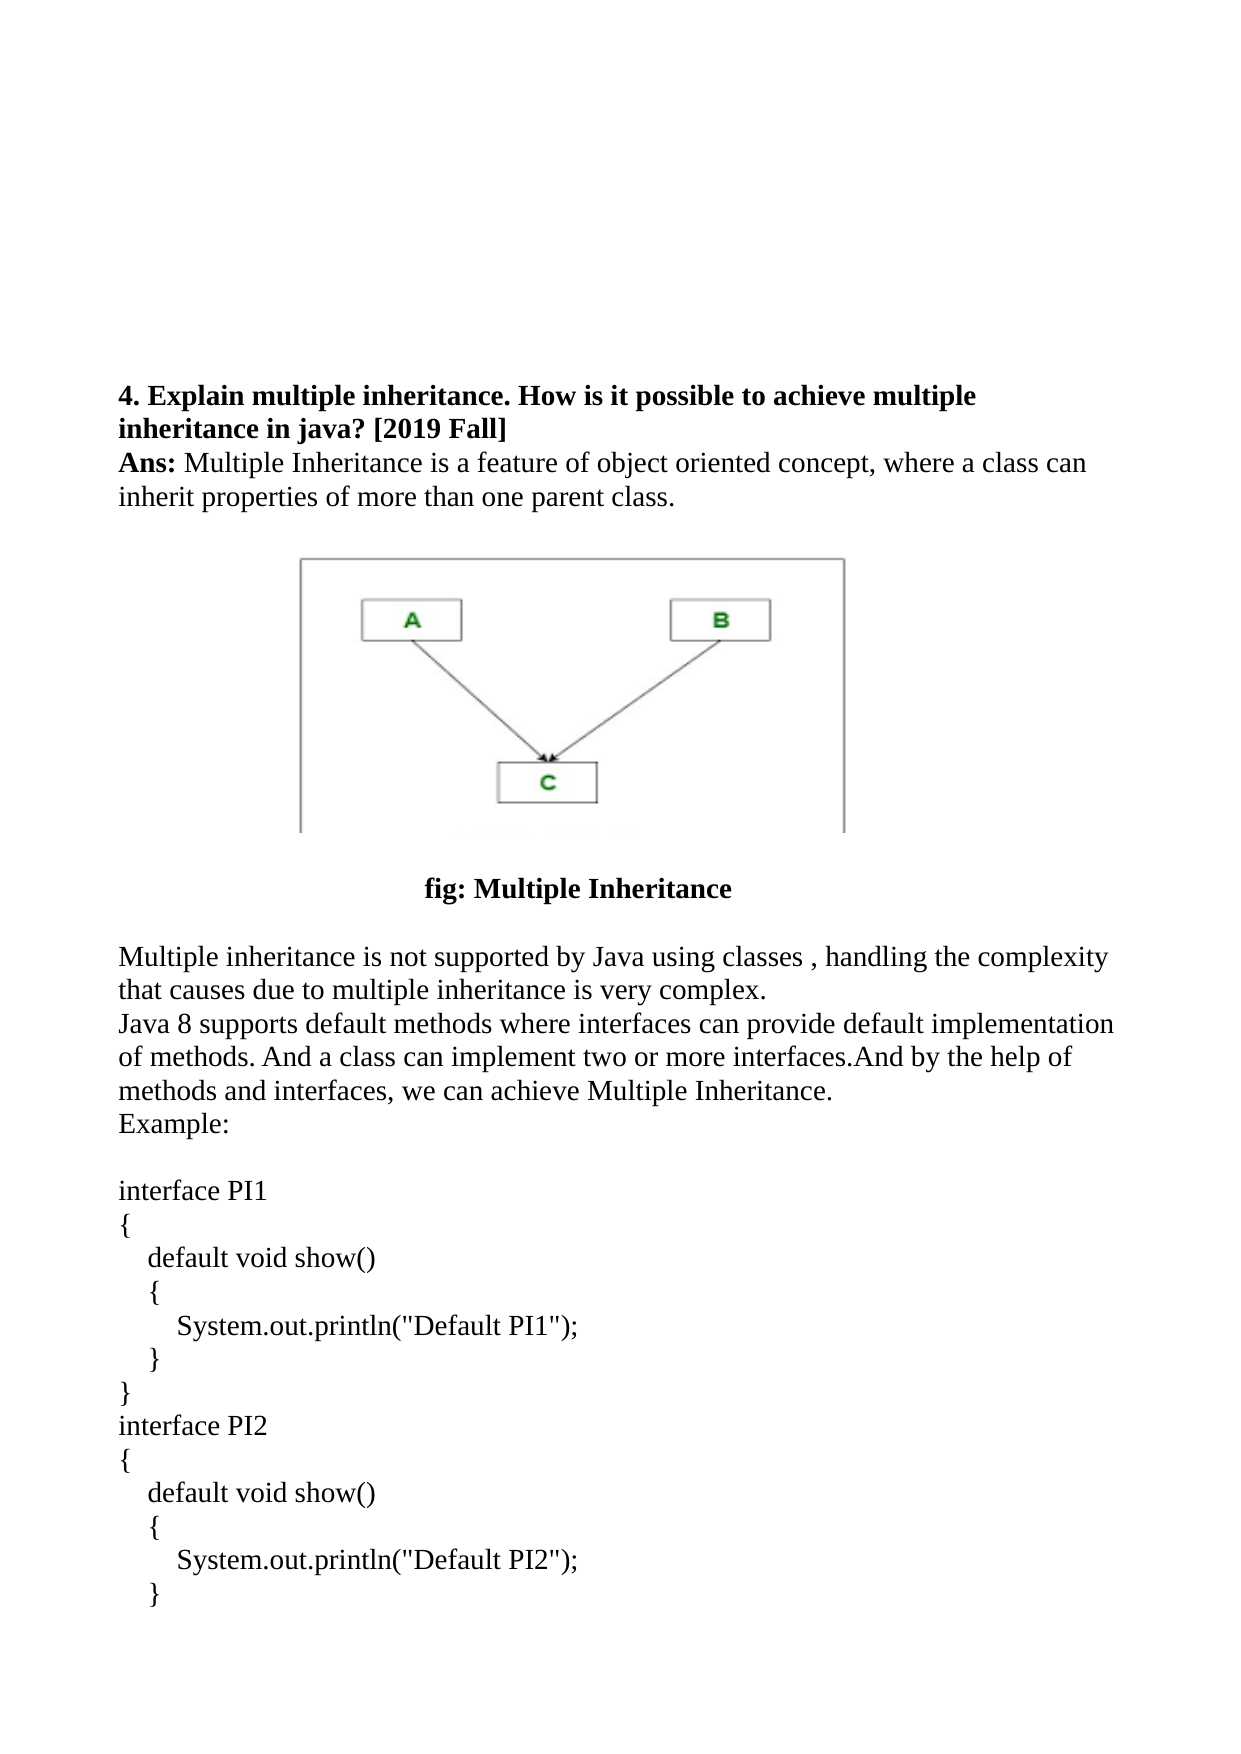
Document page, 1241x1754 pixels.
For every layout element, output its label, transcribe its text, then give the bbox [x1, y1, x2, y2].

text { [118, 1207, 1122, 1241]
text default void show() [118, 1241, 1122, 1274]
text System.out.println("Default PI1"); [118, 1308, 1122, 1341]
text Ans: Multiple Inheritance is a feature of object oriented concept, where a class can inherit properties of more than one parent class. [118, 445, 1122, 512]
text { [118, 1274, 1122, 1308]
text System.out.println("Default PI2"); [118, 1542, 1122, 1576]
text Example: [118, 1106, 1122, 1140]
text default void show() [118, 1475, 1122, 1509]
text Multiple inheritance is not supported by Java using classes , handling the complexity that causes due to multiple inheritance is very complex. [118, 939, 1122, 1006]
text { [118, 1509, 1122, 1542]
text { [118, 1442, 1122, 1475]
text } [118, 1341, 1122, 1375]
text } [118, 1576, 1122, 1609]
text } [118, 1375, 1122, 1408]
text fig: Multiple Inheritance [118, 872, 1122, 905]
text interface PI2 [118, 1408, 1122, 1442]
text Java 8 supports default methods where interfaces can provide default implementation of methods. And a class can implement two or more interfaces.And by the help of methods and interfaces, we can achieve Multiple Inheritance. [118, 1006, 1122, 1106]
text 4. Explain multiple inheritance. How is it possible to achieve multiple inheritance in java? [2019 Fall] [118, 378, 1122, 445]
text interface PI1 [118, 1173, 1122, 1207]
picture [296, 555, 850, 833]
